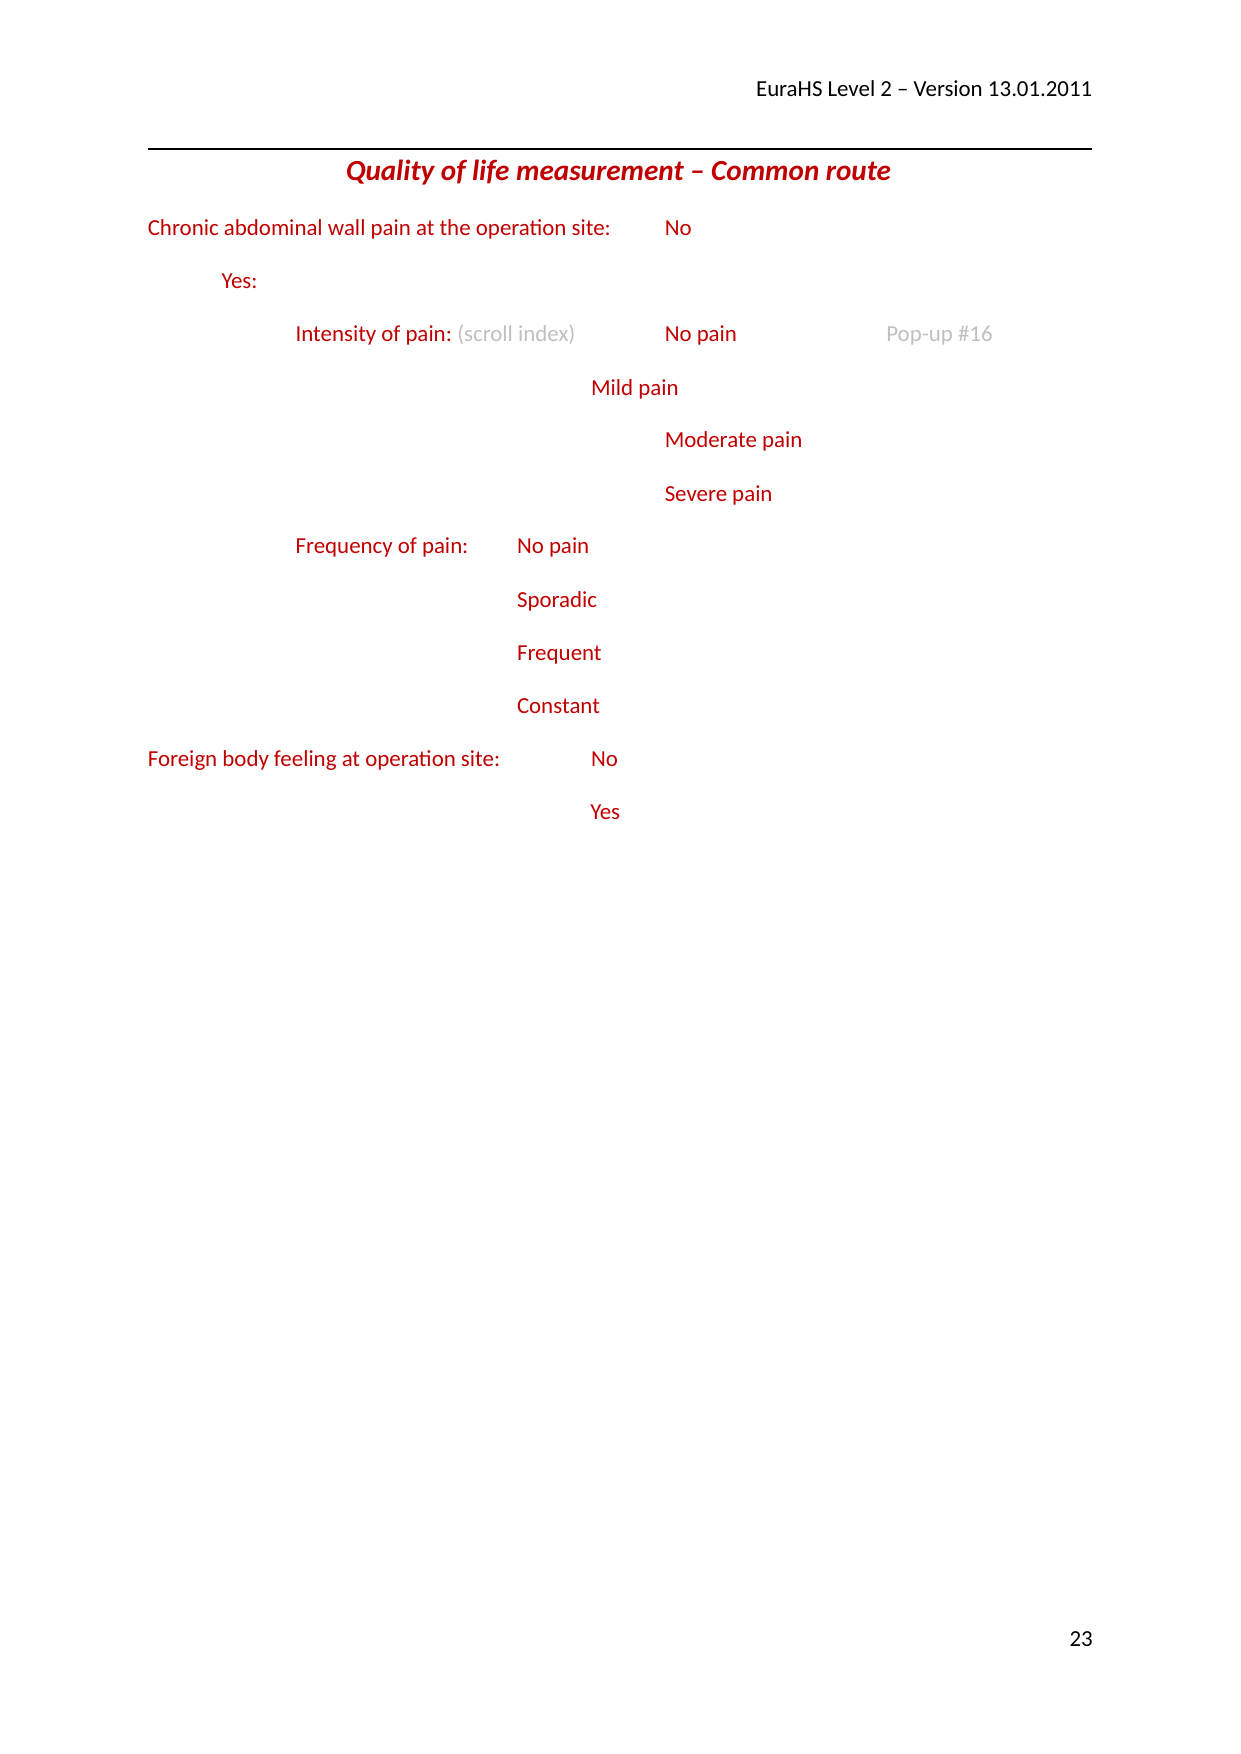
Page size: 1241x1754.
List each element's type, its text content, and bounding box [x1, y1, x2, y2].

text Frequency of pain: No pain [148, 532, 1092, 560]
text Quality of life measurement – Common route [148, 150, 1092, 187]
text Frequent [148, 638, 1092, 666]
text Chronic abdominal wall pain at the operation site: No [148, 213, 1092, 242]
text Yes: [148, 267, 1092, 294]
text Foreign body feeling at operation site: No [148, 744, 1092, 772]
text Intensity of pain: (scroll index) No pain Pop-up #16 [148, 319, 1092, 348]
text Yes [516, 797, 1092, 825]
text Mild pain [295, 373, 1092, 401]
text Constant [148, 691, 1092, 719]
text Sporadic [148, 585, 1092, 613]
text Severe pain [148, 479, 1092, 507]
text Moderate pain [148, 426, 1092, 454]
